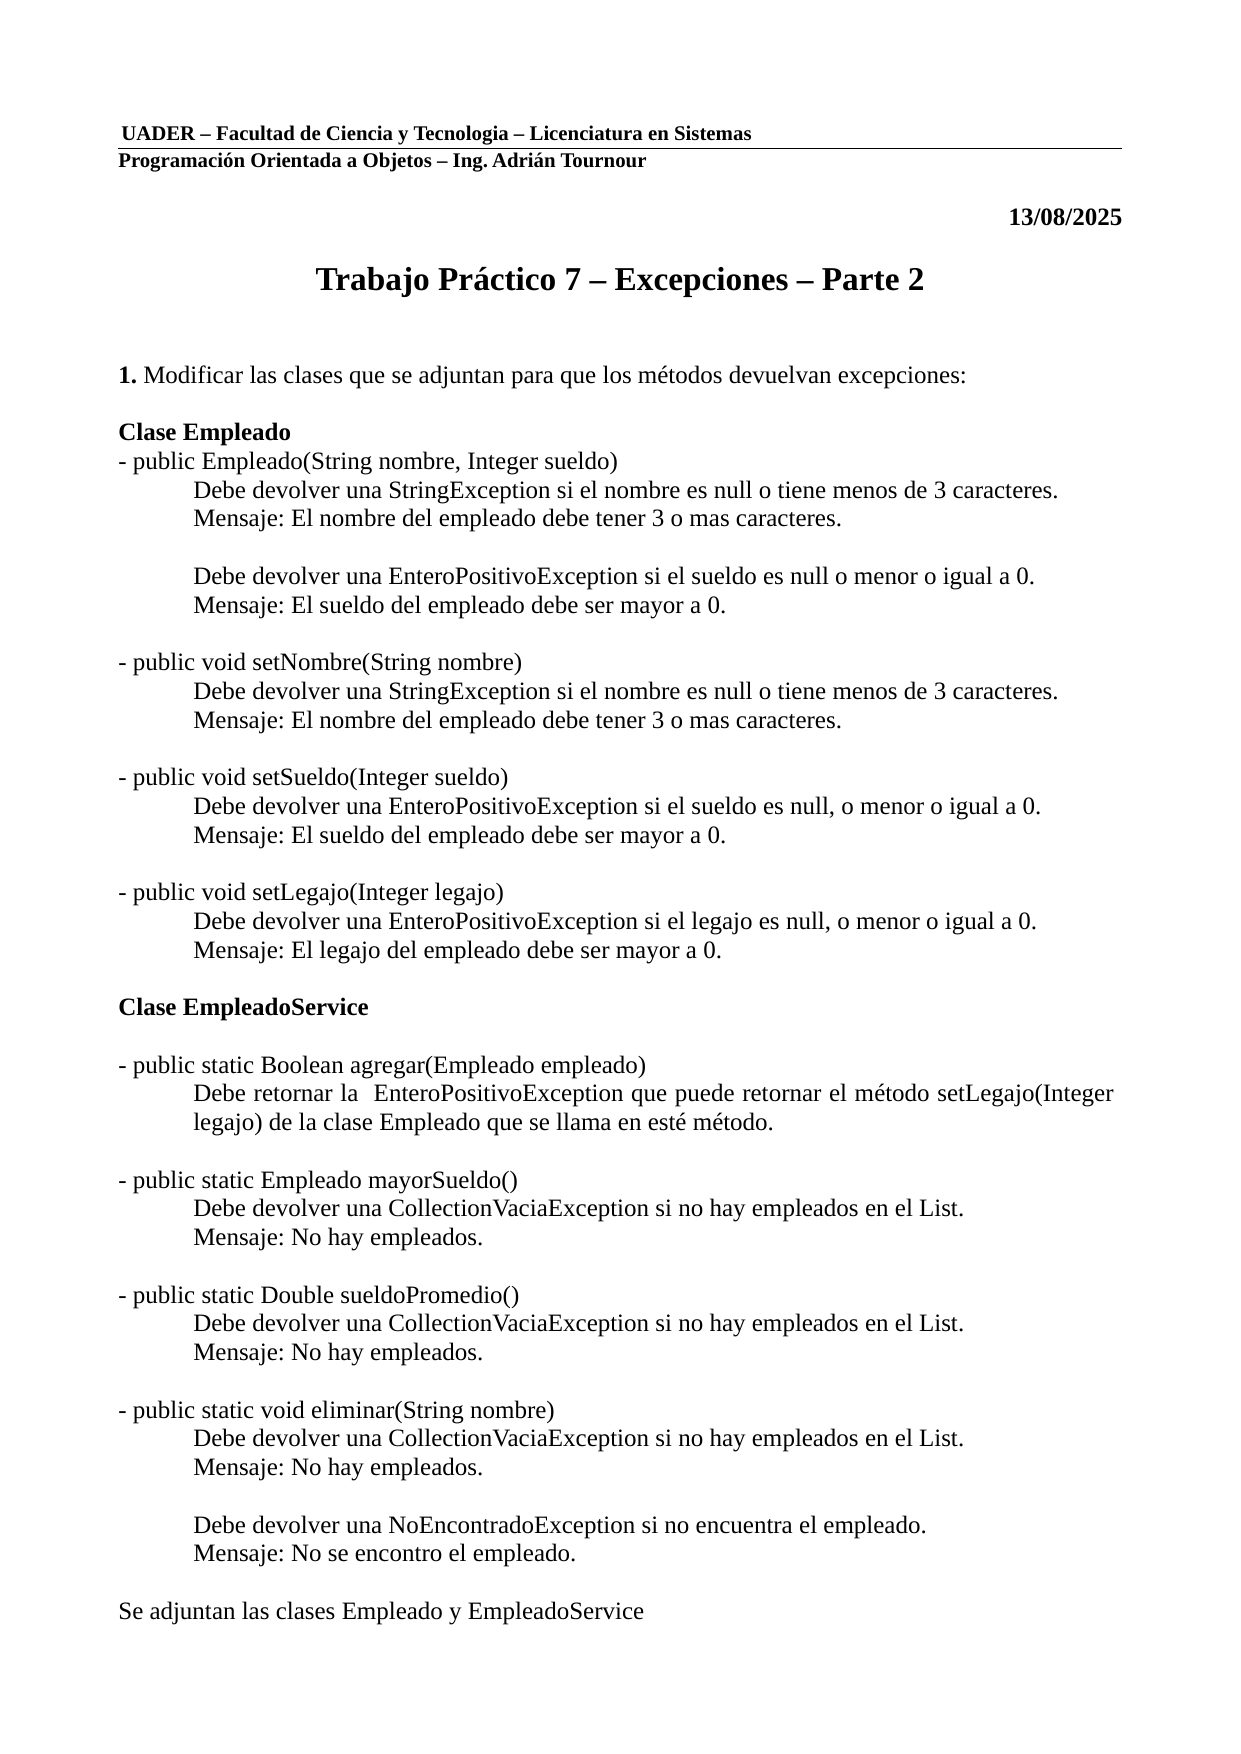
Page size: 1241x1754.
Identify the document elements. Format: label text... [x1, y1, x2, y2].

text - public static Boolean agregar(Empleado empleado) [118, 1050, 1122, 1078]
text Debe devolver una EnteroPositivoException si el sueldo es null, o menor o igual a 0. [118, 791, 1122, 820]
text - public static Double sueldoPromedio() [118, 1280, 1122, 1308]
text Trabajo Práctico 7 – Excepciones – Parte 2 [118, 259, 1122, 297]
text Debe retornar la EnteroPositivoException que puede retornar el método setLegajo(Integer legajo) de la clase Empleado que se llama en esté método. [118, 1078, 1122, 1136]
text Mensaje: El nombre del empleado debe tener 3 o mas caracteres. [118, 503, 1122, 532]
text - public void setLegajo(Integer legajo) [118, 877, 1122, 906]
text Debe devolver una StringException si el nombre es null o tiene menos de 3 caracteres. [118, 475, 1122, 503]
text 1. Modificar las clases que se adjuntan para que los métodos devuelvan excepciones: [118, 360, 1122, 388]
text Debe devolver una EnteroPositivoException si el legajo es null, o menor o igual a 0. [118, 906, 1122, 935]
text - public void setNombre(String nombre) [118, 647, 1122, 676]
text Debe devolver una StringException si el nombre es null o tiene menos de 3 caracteres. [118, 676, 1122, 705]
text Mensaje: No hay empleados. [118, 1222, 1122, 1251]
text Clase EmpleadoService [118, 992, 1122, 1021]
text Mensaje: El sueldo del empleado debe ser mayor a 0. [118, 820, 1122, 848]
text Debe devolver una NoEncontradoException si no encuentra el empleado. [118, 1510, 1122, 1538]
text Mensaje: El nombre del empleado debe tener 3 o mas caracteres. [118, 705, 1122, 733]
text - public static Empleado mayorSueldo() [118, 1165, 1122, 1193]
text Mensaje: No hay empleados. [118, 1337, 1122, 1366]
text Mensaje: El legajo del empleado debe ser mayor a 0. [118, 935, 1122, 963]
text 13/08/2025 [118, 202, 1122, 230]
text Mensaje: No hay empleados. [118, 1452, 1122, 1481]
text - public void setSueldo(Integer sueldo) [118, 762, 1122, 791]
text Mensaje: El sueldo del empleado debe ser mayor a 0. [118, 590, 1122, 618]
text Clase Empleado [118, 417, 1122, 446]
text Mensaje: No se encontro el empleado. [118, 1538, 1122, 1567]
text Debe devolver una EnteroPositivoException si el sueldo es null o menor o igual a 0. [118, 561, 1122, 590]
text Se adjuntan las clases Empleado y EmpleadoService [118, 1596, 1122, 1625]
text - public static void eliminar(String nombre) [118, 1395, 1122, 1423]
text Debe devolver una CollectionVaciaException si no hay empleados en el List. [118, 1308, 1122, 1337]
text Debe devolver una CollectionVaciaException si no hay empleados en el List. [118, 1193, 1122, 1222]
text Debe devolver una CollectionVaciaException si no hay empleados en el List. [118, 1423, 1122, 1452]
text - public Empleado(String nombre, Integer sueldo) [118, 446, 1122, 475]
